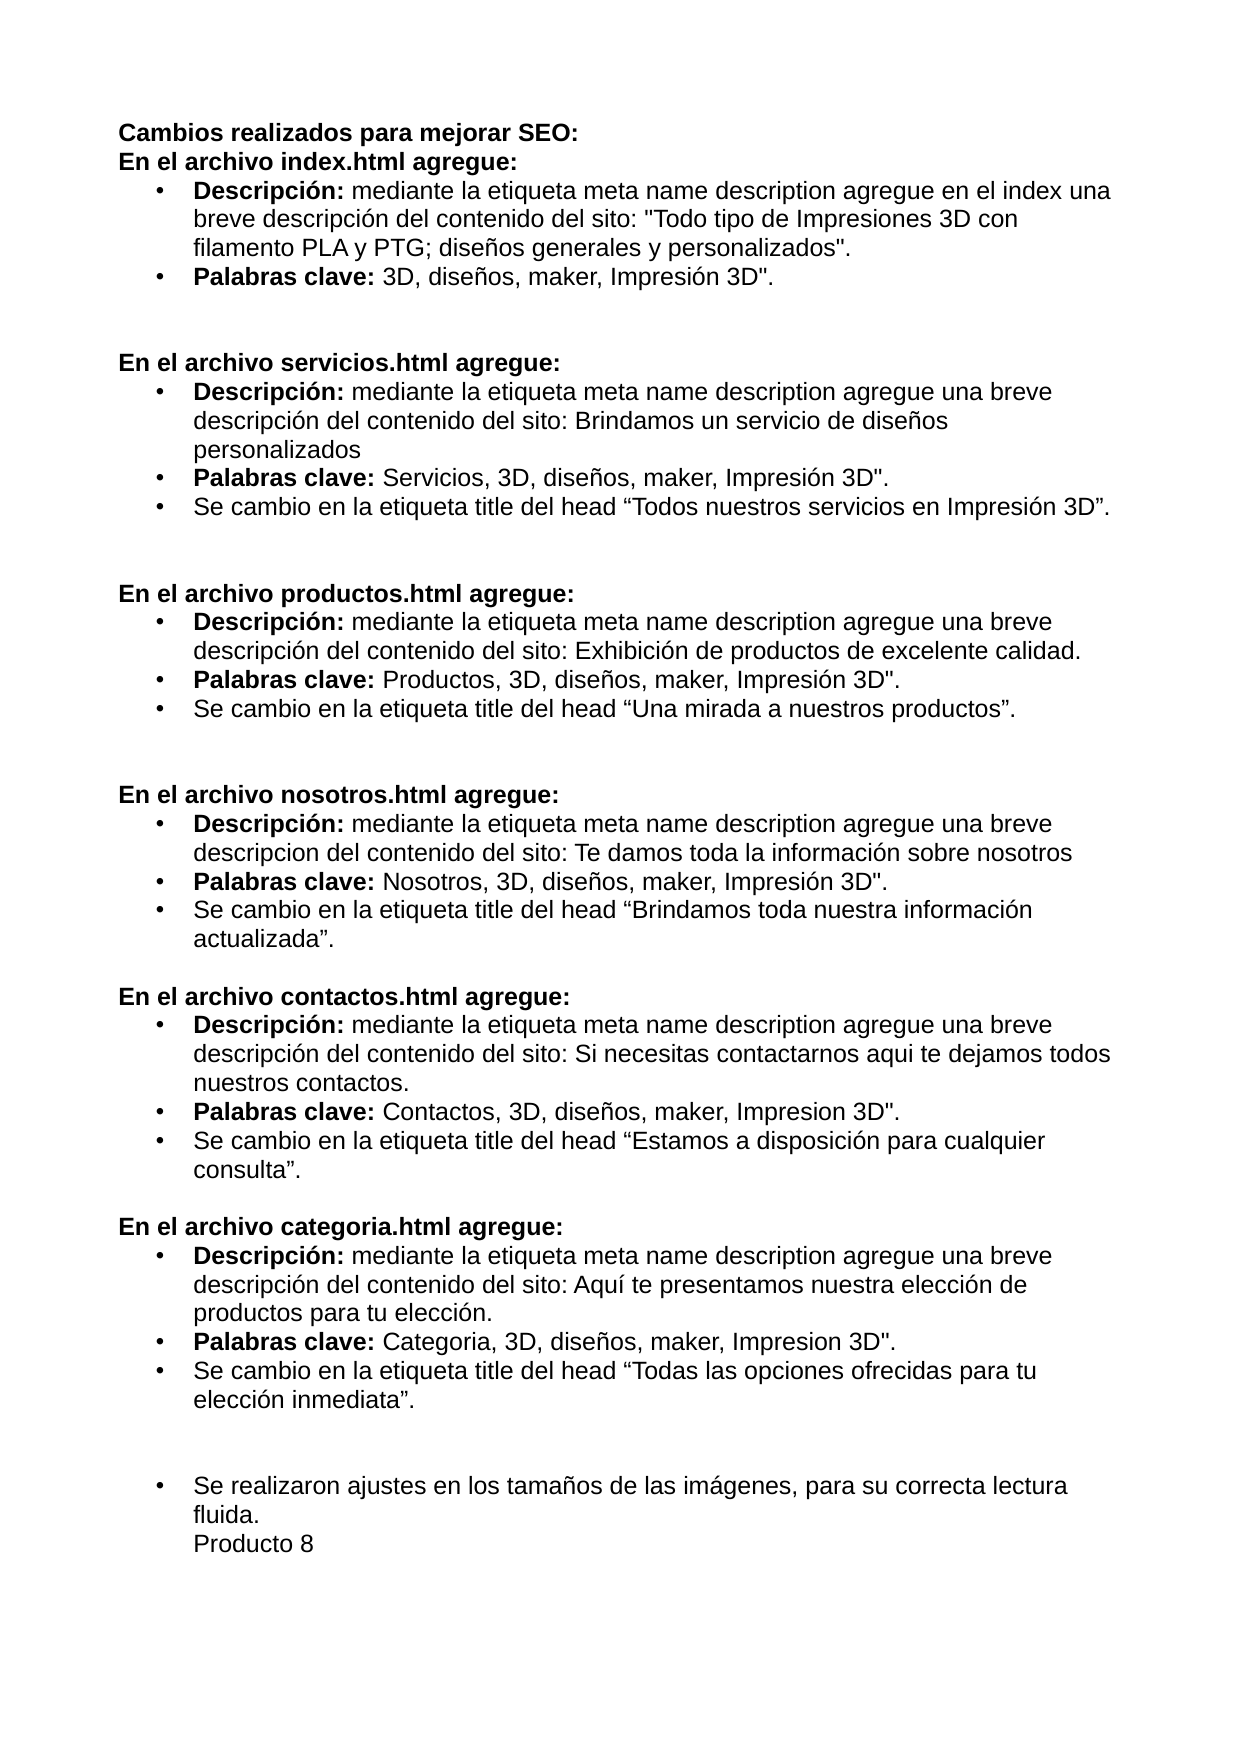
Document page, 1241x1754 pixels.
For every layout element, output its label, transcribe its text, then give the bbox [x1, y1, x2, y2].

list Producto 8 [156, 1529, 1122, 1557]
text En el archivo categoria.html agregue: [118, 1212, 1122, 1241]
list Se cambio en la etiqueta title del head “Estamos a disposición para cualquier consulta”. [156, 1126, 1122, 1183]
list Palabras clave: 3D, diseños, maker, Impresión 3D". [156, 262, 1122, 291]
list Descripción: mediante la etiqueta meta name description agregue una breve descripcion del contenido del sito: Te damos toda la información sobre nosotros [156, 809, 1122, 867]
list Se cambio en la etiqueta title del head “Una mirada a nuestros productos”. [156, 694, 1122, 723]
list Se cambio en la etiqueta title del head “Todas las opciones ofrecidas para tu elección inmediata”. [156, 1356, 1122, 1414]
list Descripción: mediante la etiqueta meta name description agregue una breve descripción del contenido del sito: Si necesitas contactarnos aqui te dejamos todos nuestros contactos. [156, 1011, 1122, 1097]
list Se cambio en la etiqueta title del head “Todos nuestros servicios en Impresión 3D”. [156, 492, 1122, 521]
text En el archivo contactos.html agregue: [118, 982, 1122, 1011]
list Descripción: mediante la etiqueta meta name description agregue una breve descripción del contenido del sito: Aquí te presentamos nuestra elección de productos para tu elección. [156, 1241, 1122, 1327]
list Descripción: mediante la etiqueta meta name description agregue una breve descripción del contenido del sito: Exhibición de productos de excelente calidad. [156, 607, 1122, 665]
text En el archivo index.html agregue: [118, 147, 1122, 176]
list Se realizaron ajustes en los tamaños de las imágenes, para su correcta lectura fluida. [156, 1471, 1122, 1529]
list Descripción: mediante la etiqueta meta name description agregue una breve descripción del contenido del sito: Brindamos un servicio de diseños personalizados [156, 377, 1122, 463]
list Descripción: mediante la etiqueta meta name description agregue en el index una breve descripción del contenido del sito: "Todo tipo de Impresiones 3D con filamento PLA y PTG; diseños generales y personalizados". [156, 176, 1122, 262]
text En el archivo productos.html agregue: [118, 579, 1122, 607]
text En el archivo nosotros.html agregue: [118, 780, 1122, 809]
list Palabras clave: Contactos, 3D, diseños, maker, Impresion 3D". [156, 1097, 1122, 1126]
list Se cambio en la etiqueta title del head “Brindamos toda nuestra información actualizada”. [156, 895, 1122, 953]
list Palabras clave: Categoria, 3D, diseños, maker, Impresion 3D". [156, 1327, 1122, 1356]
list Palabras clave: Productos, 3D, diseños, maker, Impresión 3D". [156, 665, 1122, 694]
text Cambios realizados para mejorar SEO: [118, 118, 1122, 147]
text En el archivo servicios.html agregue: [118, 348, 1122, 377]
list Palabras clave: Nosotros, 3D, diseños, maker, Impresión 3D". [156, 867, 1122, 895]
list Palabras clave: Servicios, 3D, diseños, maker, Impresión 3D". [156, 463, 1122, 492]
